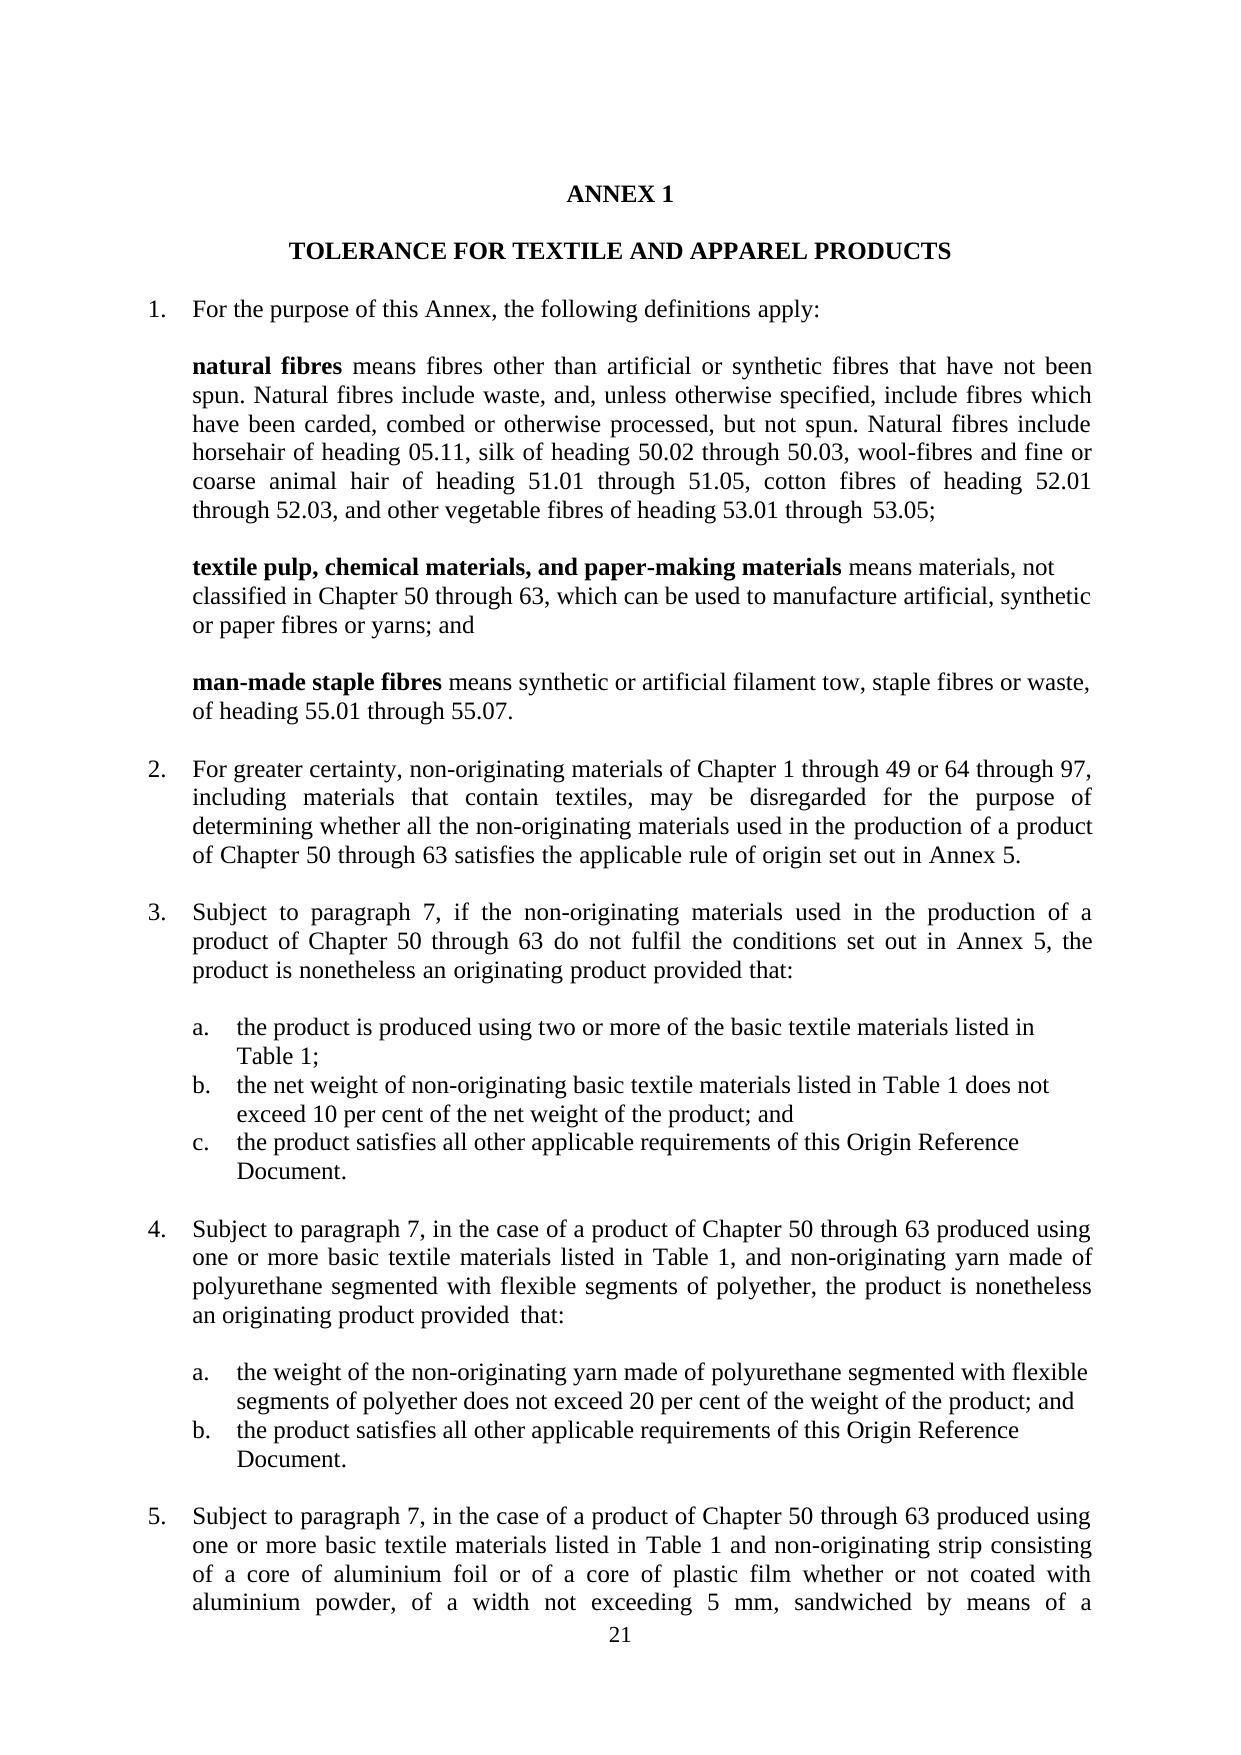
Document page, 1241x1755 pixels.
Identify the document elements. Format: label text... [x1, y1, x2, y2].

list For the purpose of this Annex, the following definitions apply: [148, 294, 1093, 322]
text man-made staple fibres means synthetic or artificial filament tow, staple fibres or waste, of heading 55.01 through 55.07. [192, 667, 1093, 725]
list Subject to paragraph 7, in the case of a product of Chapter 50 through 63 produced using one or more basic textile materials listed in Table 1 and non-originating strip consisting of a core of aluminium foil or of a core of plastic film whether or not coated with aluminium powder, of a width not exceeding 5 mm, sandwiched by means of a [148, 1501, 1093, 1616]
list For greater certainty, non-originating materials of Chapter 1 through 49 or 64 through 97, including materials that contain textiles, may be disregarded for the purpose of determining whether all the non-originating materials used in the production of a product of Chapter 50 through 63 satisfies the applicable rule of origin set out in Annex 5. [148, 754, 1093, 869]
text ANNEX 1 [148, 179, 1093, 207]
list the product satisfies all other applicable requirements of this Origin Reference Document. [192, 1127, 1093, 1185]
list the weight of the non-originating yarn made of polyurethane segmented with flexible segments of polyether does not exceed 20 per cent of the weight of the product; and [192, 1357, 1093, 1415]
text TOLERANCE FOR TEXTILE AND APPAREL PRODUCTS [148, 236, 1093, 265]
list the product satisfies all other applicable requirements of this Origin Reference Document. [192, 1415, 1093, 1472]
list Subject to paragraph 7, if the non-originating materials used in the production of a product of Chapter 50 through 63 do not fulfil the conditions set out in Annex 5, the product is nonetheless an originating product provided that: [148, 897, 1093, 984]
list the product is produced using two or more of the basic textile materials listed in Table 1; [192, 1012, 1093, 1070]
text textile pulp, chemical materials, and paper-making materials means materials, not classified in Chapter 50 through 63, which can be used to manufacture artificial, synthetic or paper fibres or yarns; and [192, 552, 1093, 639]
text natural fibres means fibres other than artificial or synthetic fibres that have not been spun. Natural fibres include waste, and, unless otherwise specified, include fibres which have been carded, combed or otherwise processed, but not spun. Natural fibres include horsehair of heading 05.11, silk of heading 50.02 through 50.03, wool-fibres and fine or coarse animal hair of heading 51.01 through 51.05, cotton fibres of heading 52.01 through 52.03, and other vegetable fibres of heading 53.01 through 53.05; [192, 351, 1093, 524]
list the net weight of non-originating basic textile materials listed in Table 1 does not exceed 10 per cent of the net weight of the product; and [192, 1070, 1093, 1127]
list Subject to paragraph 7, in the case of a product of Chapter 50 through 63 produced using one or more basic textile materials listed in Table 1, and non-originating yarn made of polyurethane segmented with flexible segments of polyether, the product is nonetheless an originating product provided that: [148, 1214, 1093, 1329]
